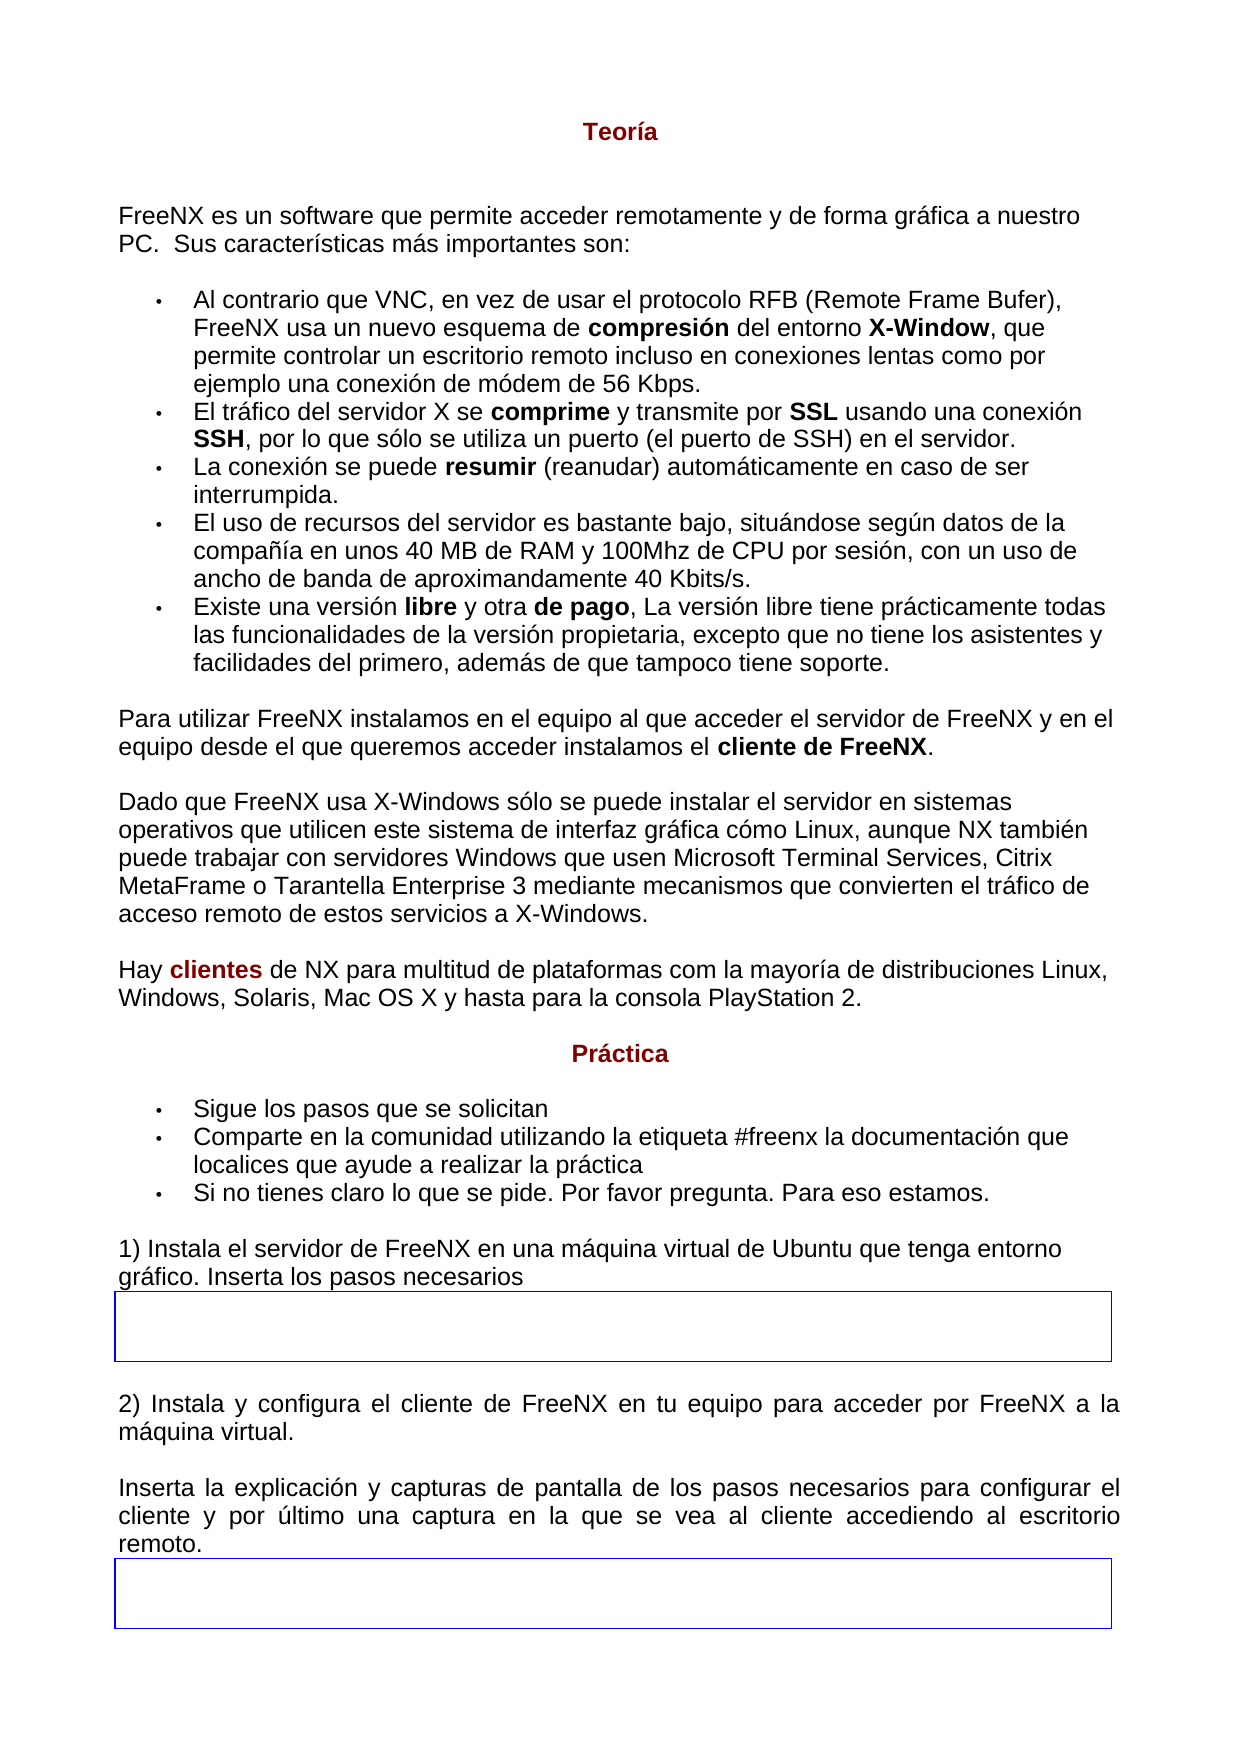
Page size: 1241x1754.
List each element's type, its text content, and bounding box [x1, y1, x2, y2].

list Sigue los pasos que se solicitan [156, 1095, 1122, 1123]
text FreeNX es un software que permite acceder remotamente y de forma gráfica a nuestro PC. Sus características más importantes son: [118, 202, 1122, 258]
list Si no tienes claro lo que se pide. Por favor pregunta. Para eso estamos. [156, 1179, 1122, 1207]
list Existe una versión libre y otra de pago, La versión libre tiene prácticamente todas las funcionalidades de la versión propietaria, excepto que no tiene los asistentes y facilidades del primero, además de que tampoco tiene soporte. [156, 593, 1122, 676]
list La conexión se puede resumir (reanudar) automáticamente en caso de ser interrumpida. [156, 453, 1122, 509]
text Práctica [118, 1039, 1122, 1067]
list El tráfico del servidor X se comprime y transmite por SSL usando una conexión SSH, por lo que sólo se utiliza un puerto (el puerto de SSH) en el servidor. [156, 397, 1122, 453]
list El uso de recursos del servidor es bastante bajo, situándose según datos de la compañía en unos 40 MB de RAM y 100Mhz de CPU por sesión, con un uso de ancho de banda de aproximandamente 40 Kbits/s. [156, 509, 1122, 593]
text Dado que FreeNX usa X-Windows sólo se puede instalar el servidor en sistemas operativos que utilicen este sistema de interfaz gráfica cómo Linux, aunque NX también puede trabajar con servidores Windows que usen Microsoft Terminal Services, Citrix MetaFrame o Tarantella Enterprise 3 mediante mecanismos que convierten el tráfico de acceso remoto de estos servicios a X-Windows. [118, 788, 1122, 928]
text 1) Instala el servidor de FreeNX en una máquina virtual de Ubuntu que tenga entorno gráfico. Inserta los pasos necesarios [118, 1235, 1122, 1291]
list Comparte en la comunidad utilizando la etiqueta #freenx la documentación que localices que ayude a realizar la práctica [156, 1123, 1122, 1179]
list Al contrario que VNC, en vez de usar el protocolo RFB (Remote Frame Bufer), FreeNX usa un nuevo esquema de compresión del entorno X-Window, que permite controlar un escritorio remoto incluso en conexiones lentas como por ejemplo una conexión de módem de 56 Kbps. [156, 286, 1122, 397]
table_header [116, 1559, 1111, 1628]
text Para utilizar FreeNX instalamos en el equipo al que acceder el servidor de FreeNX y en el equipo desde el que queremos acceder instalamos el cliente de FreeNX. [118, 704, 1122, 760]
text Inserta la explicación y capturas de pantalla de los pasos necesarios para configurar el cliente y por último una captura en la que se vea al cliente accediendo al escritorio remoto. [118, 1474, 1122, 1557]
table_header [116, 1292, 1111, 1361]
text Hay clientes de NX para multitud de plataformas com la mayoría de distribuciones Linux, Windows, Solaris, Mac OS X y hasta para la consola PlayStation 2. [118, 956, 1122, 1011]
text 2) Instala y configura el cliente de FreeNX en tu equipo para acceder por FreeNX a la máquina virtual. [118, 1390, 1122, 1446]
text Teoría [118, 118, 1122, 146]
